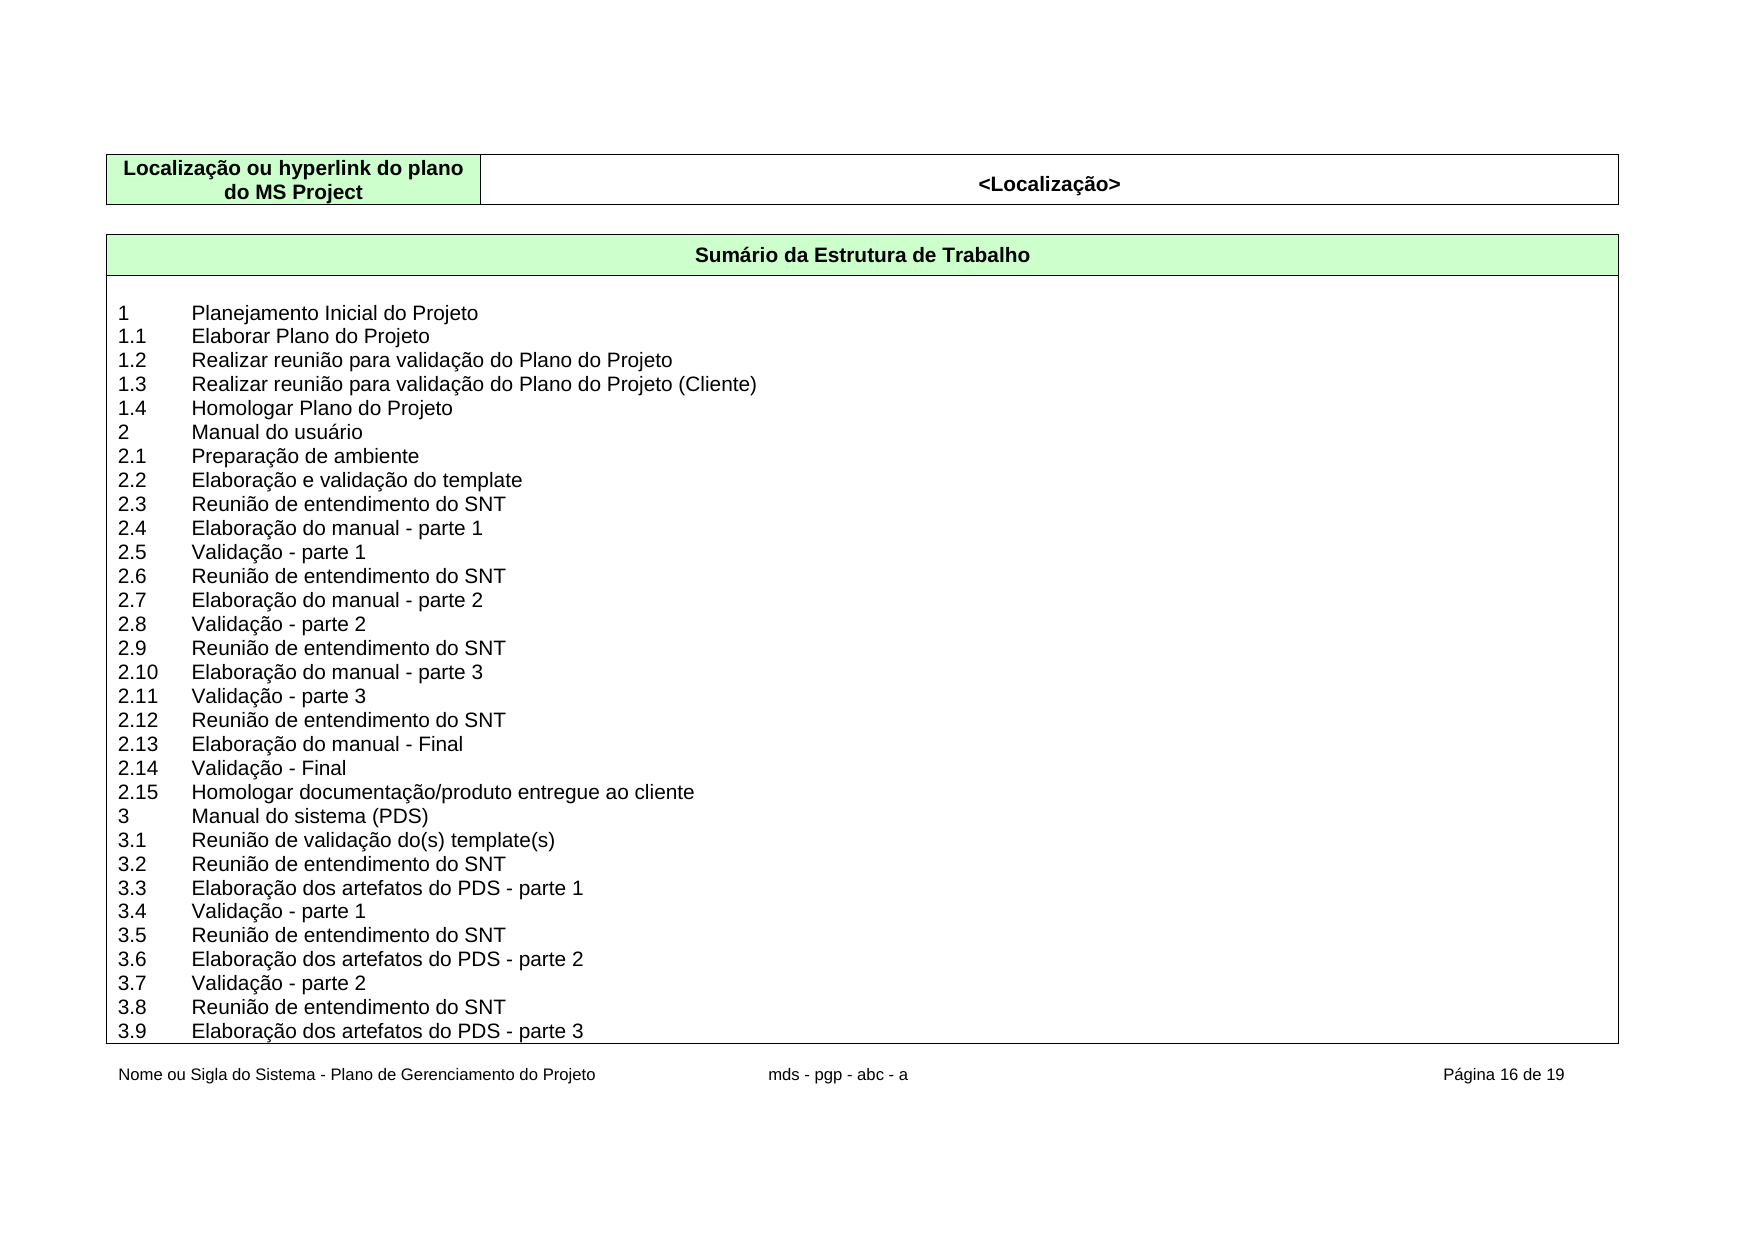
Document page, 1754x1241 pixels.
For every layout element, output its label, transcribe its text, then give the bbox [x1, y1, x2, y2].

table_header Localização ou hyperlink do plano do MS Project [107, 155, 480, 204]
table_header Sumário da Estrutura de Trabalho [107, 235, 1618, 275]
table_header <Localização> [481, 155, 1618, 204]
table_cell 1 Planejamento Inicial do Projeto 1.1 Elaborar Plano do Projeto 1.2 Realizar reunião para validação do Plano do Projeto 1.3 Realizar reunião para validação do Plano do Projeto (Cliente) 1.4 Homologar Plano do Projeto 2 Manual do usuário 2.1 Preparação de ambiente 2.2 Elaboração e validação do template 2.3 Reunião de entendimento do SNT 2.4 Elaboração do manual - parte 1 2.5 Validação - parte 1 2.6 Reunião de entendimento do SNT 2.7 Elaboração do manual - parte 2 2.8 Validação - parte 2 2.9 Reunião de entendimento do SNT 2.10 Elaboração do manual - parte 3 2.11 Validação - parte 3 2.12 Reunião de entendimento do SNT 2.13 Elaboração do manual - Final 2.14 Validação - Final 2.15 Homologar documentação/produto entregue ao cliente 3 Manual do sistema (PDS) 3.1 Reunião de validação do(s) template(s) 3.2 Reunião de entendimento do SNT 3.3 Elaboração dos artefatos do PDS - parte 1 3.4 Validação - parte 1 3.5 Reunião de entendimento do SNT 3.6 Elaboração dos artefatos do PDS - parte 2 3.7 Validação - parte 2 3.8 Reunião de entendimento do SNT 3.9 Elaboração dos artefatos do PDS - parte 3 [107, 276, 1618, 1043]
